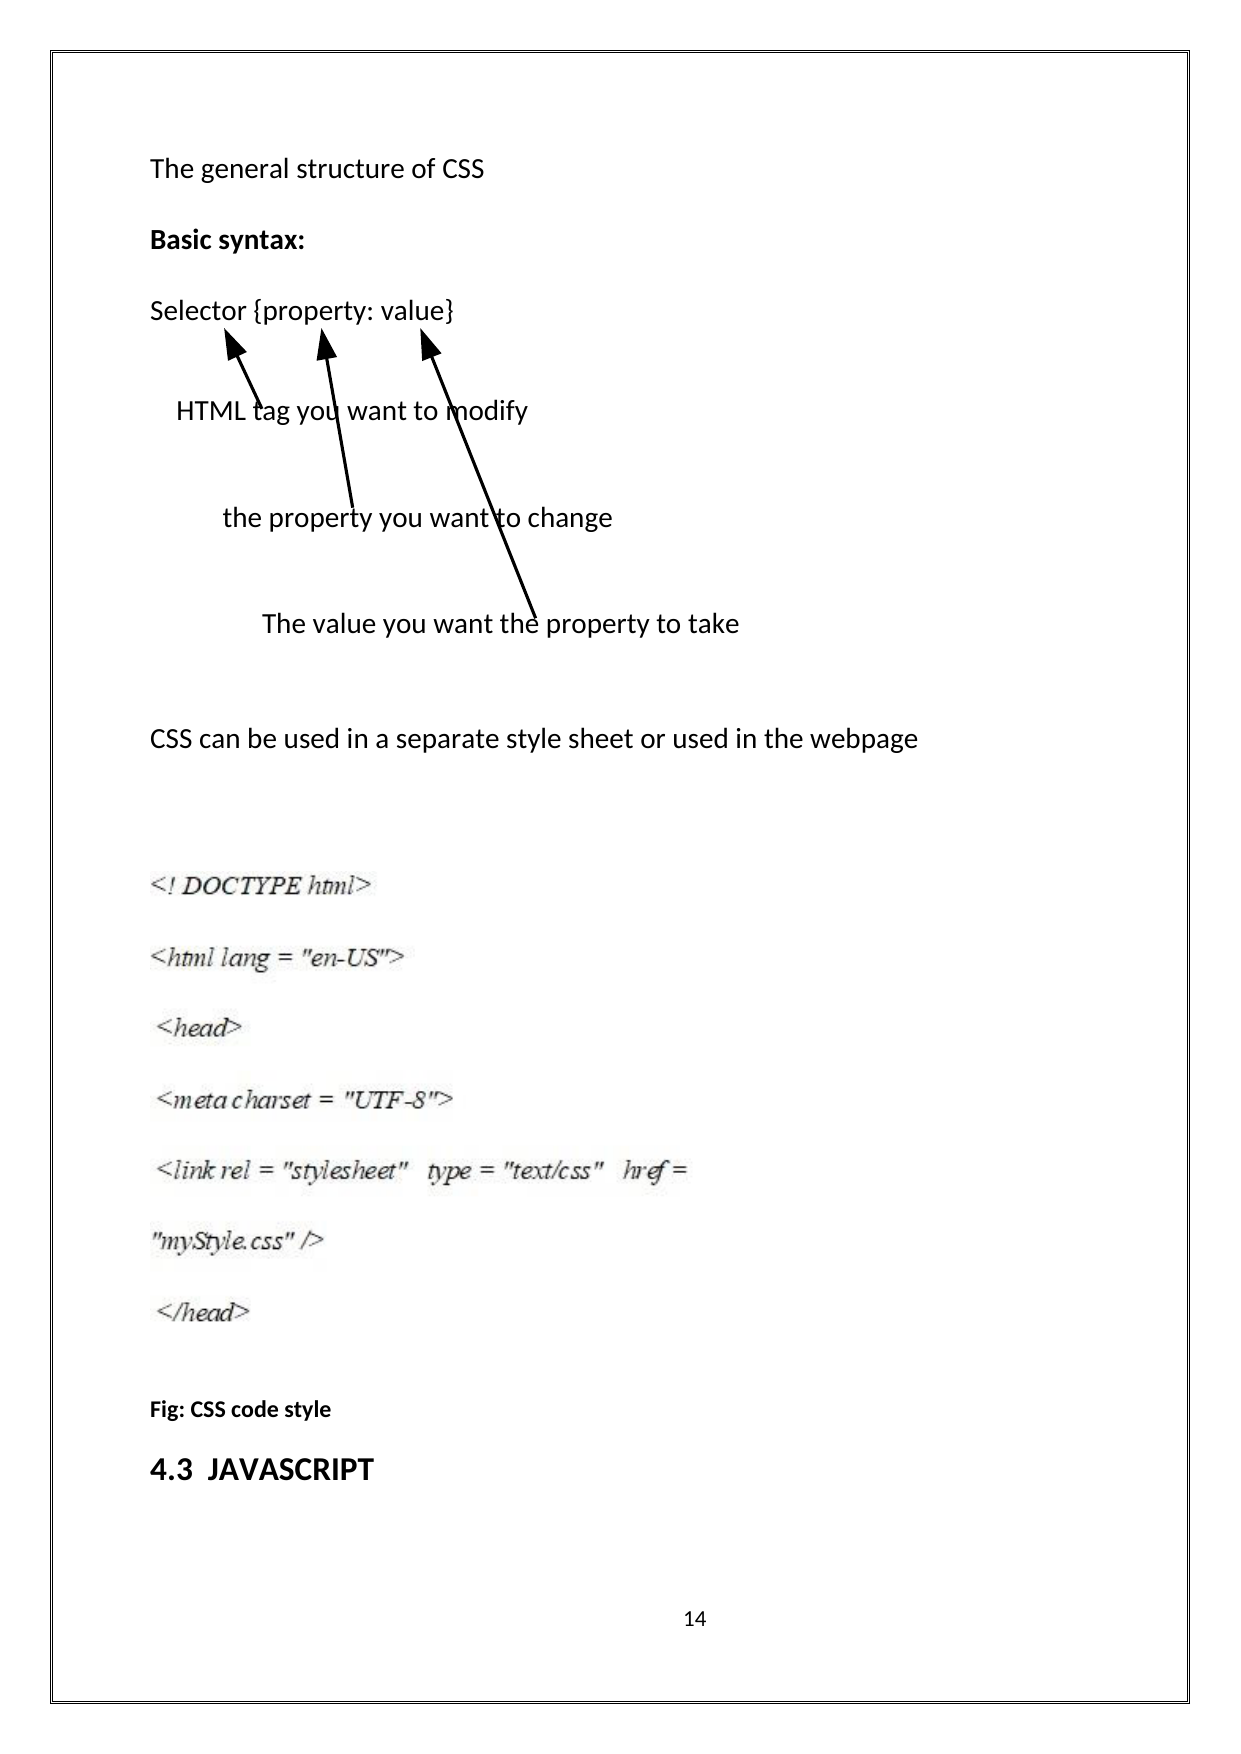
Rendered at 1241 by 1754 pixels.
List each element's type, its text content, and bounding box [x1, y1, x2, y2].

text Selector {property: value} [150, 292, 1090, 328]
text The value you want the property to take [150, 606, 1090, 641]
text the property you want to change [150, 499, 500, 534]
text Basic syntax: [150, 221, 1090, 257]
text Fig: CSS code style [150, 1394, 1090, 1423]
text The general structure of CSS [150, 150, 1090, 186]
text HTML tag you want to modify [335, 392, 457, 427]
text CSS can be used in a separate style sheet or used in the webpage [150, 720, 1090, 755]
text HTML tag you want to modify [150, 392, 336, 427]
text HTML tag you want to modify [448, 392, 1090, 427]
text the property you want to change [491, 499, 1090, 534]
text 4.3 JAVASCRIPT [150, 1448, 1090, 1489]
